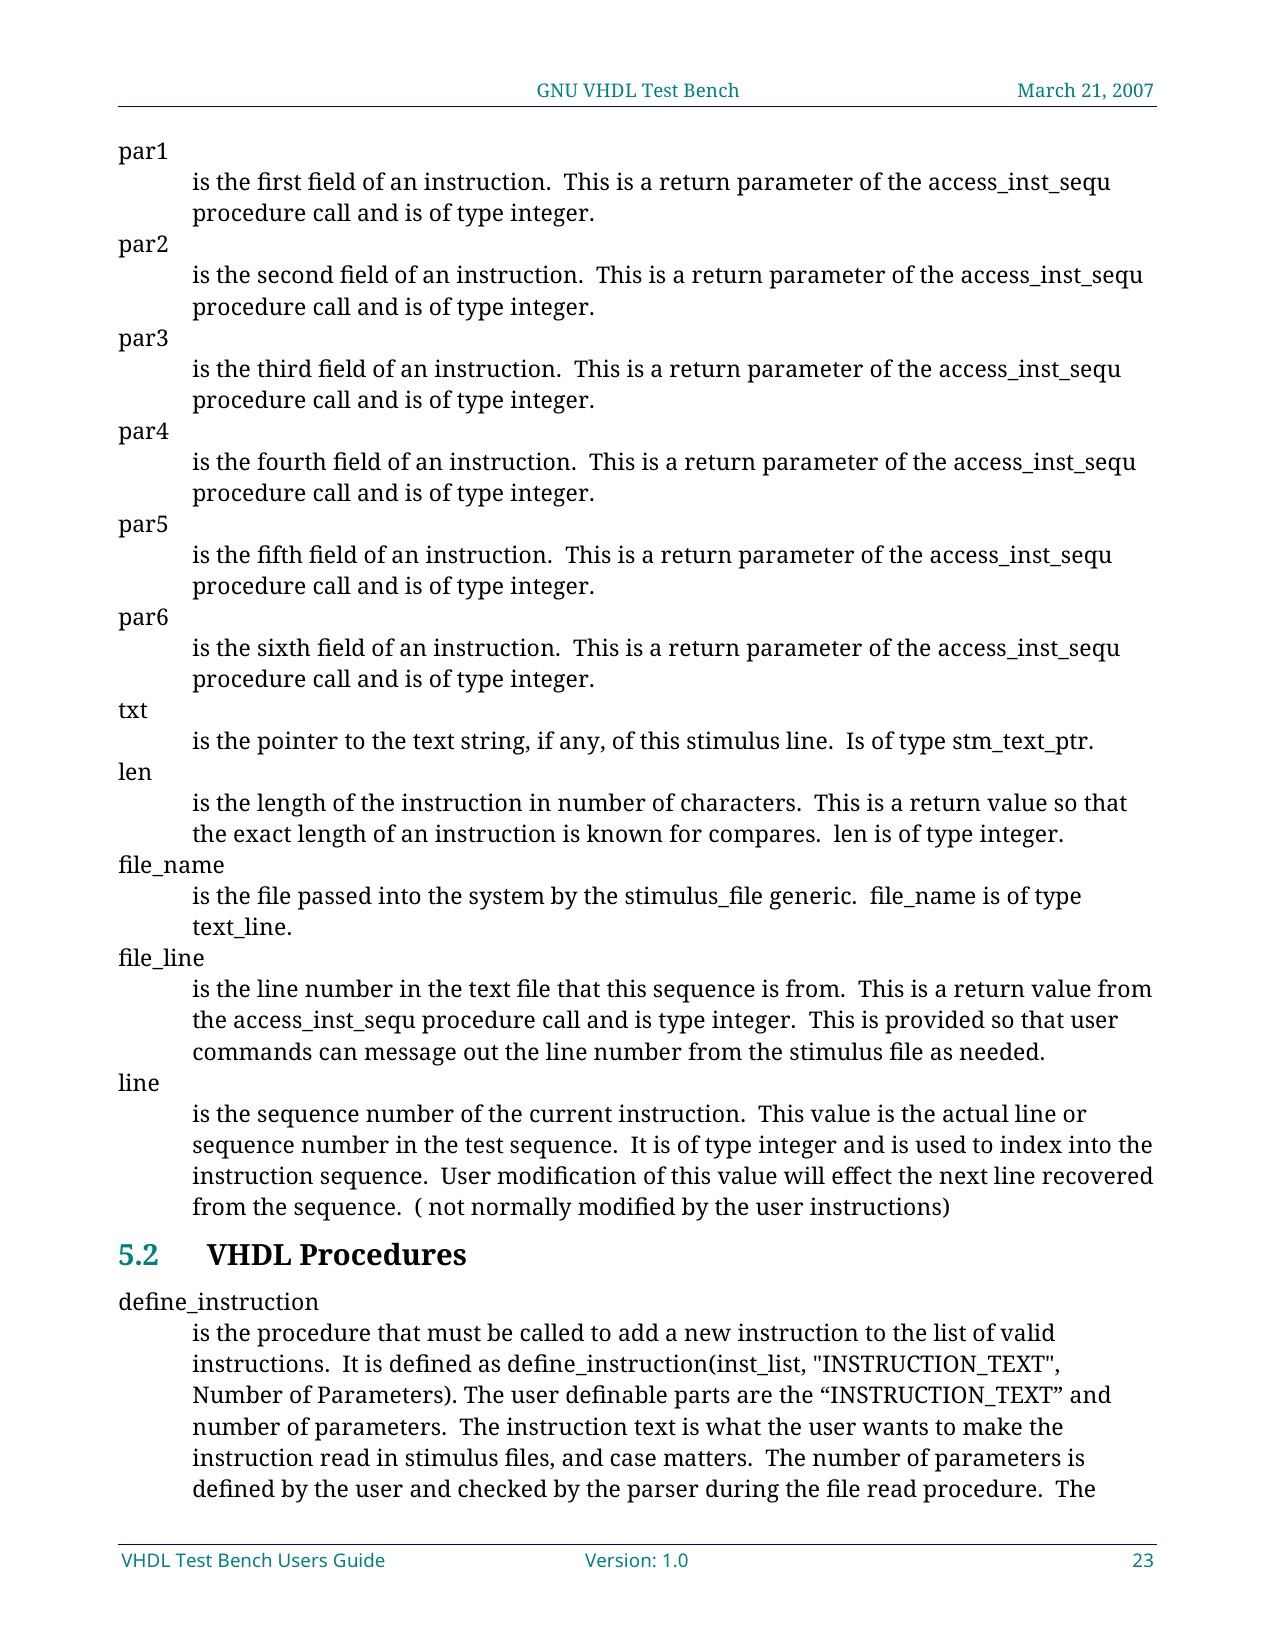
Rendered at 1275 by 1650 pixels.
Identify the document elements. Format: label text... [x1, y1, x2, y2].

text is the file passed into the system by the stimulus_file generic. file_name is of type text_line. [192, 880, 1157, 942]
text define_instruction [118, 1286, 1157, 1317]
text is the length of the instruction in number of characters. This is a return value so that the exact length of an instruction is known for compares. len is of type integer. [192, 787, 1157, 849]
text par1 [118, 135, 1157, 166]
text file_line [118, 942, 1157, 973]
text is the third field of an instruction. This is a return parameter of the access_inst_sequ procedure call and is of type integer. [192, 353, 1157, 415]
text is the fourth field of an instruction. This is a return parameter of the access_inst_sequ procedure call and is of type integer. [192, 446, 1157, 508]
text par6 [118, 601, 1157, 632]
text is the second field of an instruction. This is a return parameter of the access_inst_sequ procedure call and is of type integer. [192, 259, 1157, 322]
text len [118, 756, 1157, 787]
text line [118, 1067, 1157, 1098]
text is the pointer to the text string, if any, of this stimulus line. Is of type stm_text_ptr. [192, 725, 1157, 756]
text file_name [118, 849, 1157, 880]
text par5 [118, 508, 1157, 539]
text par3 [118, 322, 1157, 353]
text par4 [118, 415, 1157, 446]
text txt [118, 694, 1157, 725]
subtitle VHDL Procedures [118, 1234, 1157, 1274]
text is the first field of an instruction. This is a return parameter of the access_inst_sequ procedure call and is of type integer. [192, 166, 1157, 228]
text is the sixth field of an instruction. This is a return parameter of the access_inst_sequ procedure call and is of type integer. [192, 632, 1157, 694]
text par2 [118, 228, 1157, 259]
text is the procedure that must be called to add a new instruction to the list of valid instructions. It is defined as define_instruction(inst_list, "INSTRUCTION_TEXT", Number of Parameters). The user definable parts are the “INSTRUCTION_TEXT” and number of parameters. The instruction text is what the user wants to make the instruction read in stimulus files, and case matters. The number of parameters is defined by the user and checked by the parser during the file read procedure. The [192, 1317, 1157, 1503]
text is the line number in the text file that this sequence is from. This is a return value from the access_inst_sequ procedure call and is type integer. This is provided so that user commands can message out the line number from the stimulus file as needed. [192, 973, 1157, 1067]
text is the sequence number of the current instruction. This value is the actual line or sequence number in the test sequence. It is of type integer and is used to index into the instruction sequence. User modification of this value will effect the next line recovered from the sequence. ( not normally modified by the user instructions) [192, 1098, 1157, 1222]
text is the fifth field of an instruction. This is a return parameter of the access_inst_sequ procedure call and is of type integer. [192, 539, 1157, 601]
